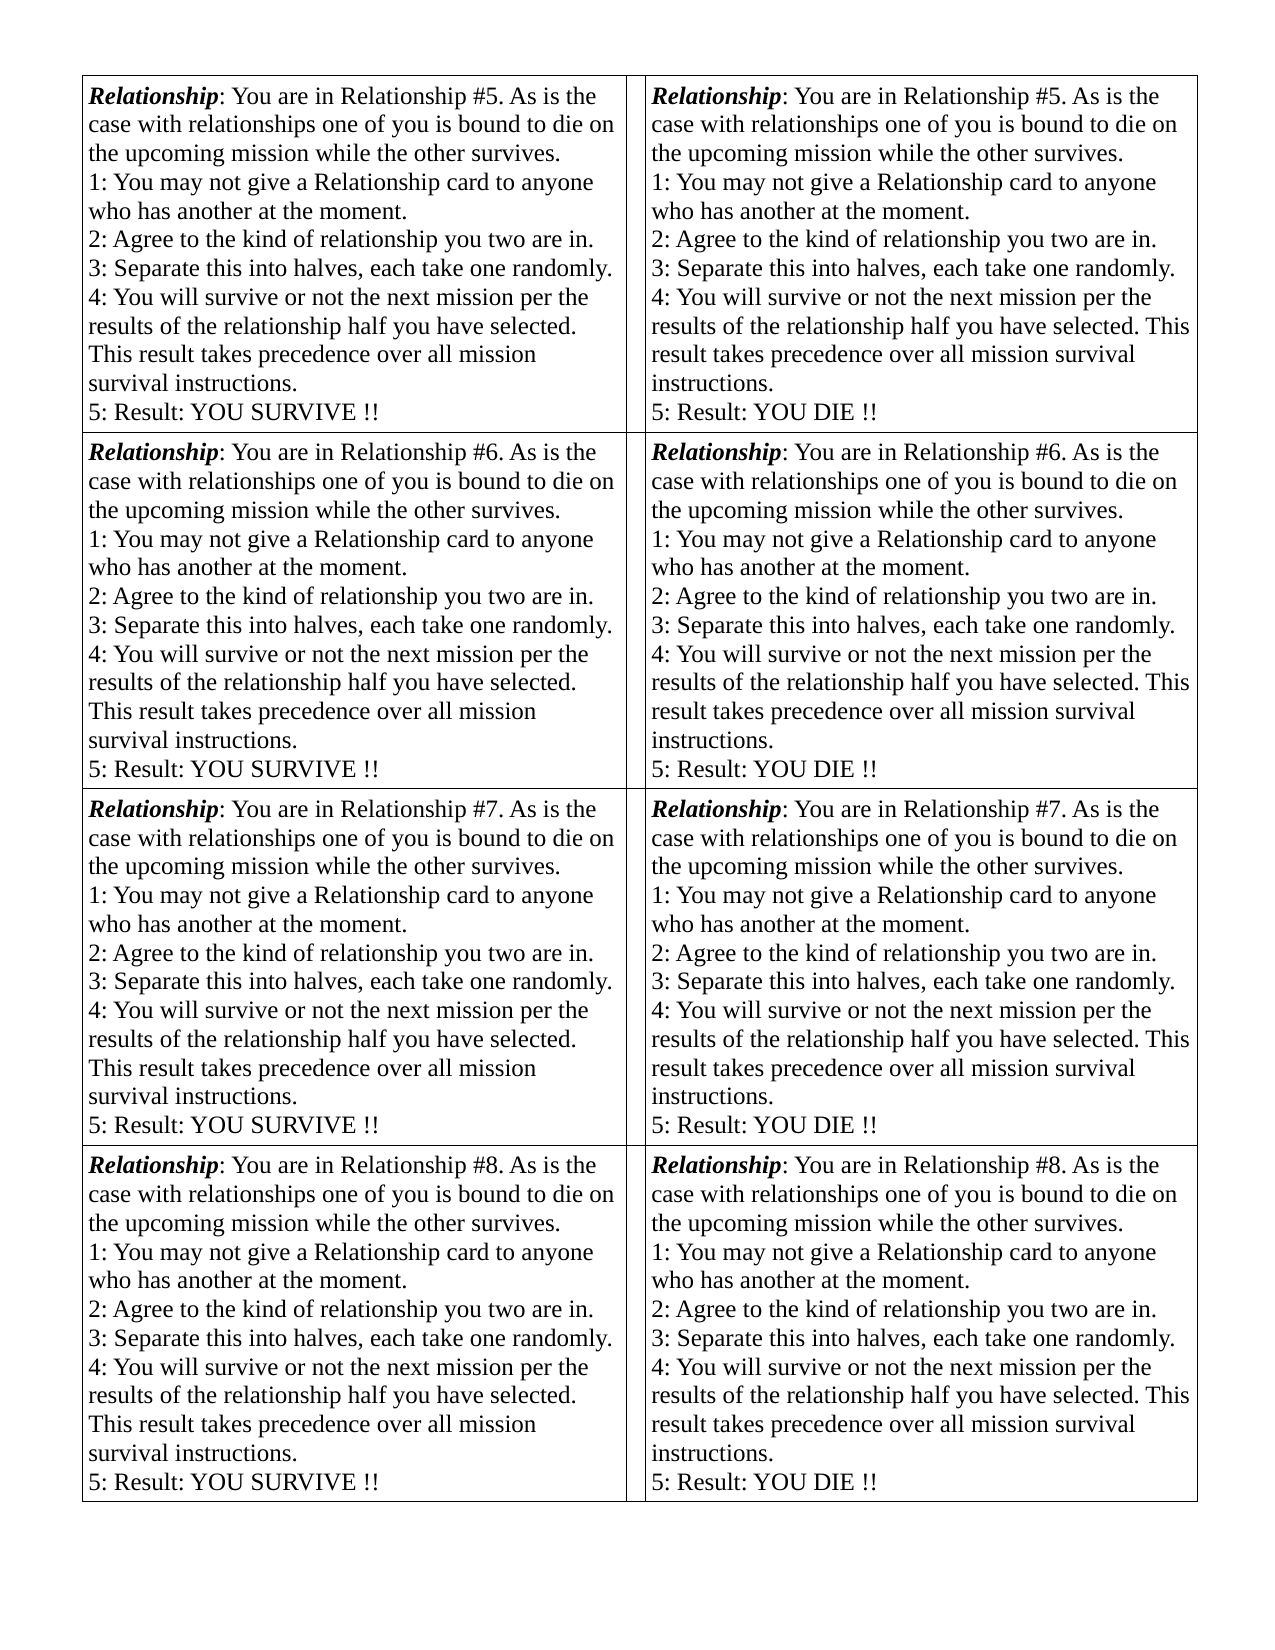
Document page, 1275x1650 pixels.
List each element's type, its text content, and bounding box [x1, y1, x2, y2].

table_cell [627, 433, 645, 788]
table_cell Relationship: You are in Relationship #8. As is the case with relationships one of you is bound to die on the upcoming mission while the other survives. 1: You may not give a Relationship card to anyone who has another at the moment. 2: Agree to the kind of relationship you two are in. 3: Separate this into halves, each take one randomly. 4: You will survive or not the next mission per the results of the relationship half you have selected. This result takes precedence over all mission survival instructions. 5: Result: YOU DIE !! [646, 1146, 1197, 1501]
table_cell Relationship: You are in Relationship #6. As is the case with relationships one of you is bound to die on the upcoming mission while the other survives. 1: You may not give a Relationship card to anyone who has another at the moment. 2: Agree to the kind of relationship you two are in. 3: Separate this into halves, each take one randomly. 4: You will survive or not the next mission per the results of the relationship half you have selected. This result takes precedence over all mission survival instructions. 5: Result: YOU SURVIVE !! [83, 433, 626, 788]
table_cell Relationship: You are in Relationship #5. As is the case with relationships one of you is bound to die on the upcoming mission while the other survives. 1: You may not give a Relationship card to anyone who has another at the moment. 2: Agree to the kind of relationship you two are in. 3: Separate this into halves, each take one randomly. 4: You will survive or not the next mission per the results of the relationship half you have selected. This result takes precedence over all mission survival instructions. 5: Result: YOU DIE !! [646, 76, 1197, 432]
table_cell [627, 1146, 645, 1501]
table_cell Relationship: You are in Relationship #7. As is the case with relationships one of you is bound to die on the upcoming mission while the other survives. 1: You may not give a Relationship card to anyone who has another at the moment. 2: Agree to the kind of relationship you two are in. 3: Separate this into halves, each take one randomly. 4: You will survive or not the next mission per the results of the relationship half you have selected. This result takes precedence over all mission survival instructions. 5: Result: YOU DIE !! [646, 789, 1197, 1145]
table_cell Relationship: You are in Relationship #5. As is the case with relationships one of you is bound to die on the upcoming mission while the other survives. 1: You may not give a Relationship card to anyone who has another at the moment. 2: Agree to the kind of relationship you two are in. 3: Separate this into halves, each take one randomly. 4: You will survive or not the next mission per the results of the relationship half you have selected. This result takes precedence over all mission survival instructions. 5: Result: YOU SURVIVE !! [83, 76, 626, 432]
table_cell Relationship: You are in Relationship #6. As is the case with relationships one of you is bound to die on the upcoming mission while the other survives. 1: You may not give a Relationship card to anyone who has another at the moment. 2: Agree to the kind of relationship you two are in. 3: Separate this into halves, each take one randomly. 4: You will survive or not the next mission per the results of the relationship half you have selected. This result takes precedence over all mission survival instructions. 5: Result: YOU DIE !! [646, 433, 1197, 788]
table_cell Relationship: You are in Relationship #7. As is the case with relationships one of you is bound to die on the upcoming mission while the other survives. 1: You may not give a Relationship card to anyone who has another at the moment. 2: Agree to the kind of relationship you two are in. 3: Separate this into halves, each take one randomly. 4: You will survive or not the next mission per the results of the relationship half you have selected. This result takes precedence over all mission survival instructions. 5: Result: YOU SURVIVE !! [83, 789, 626, 1145]
table_cell [627, 76, 645, 432]
table_cell [627, 789, 645, 1145]
table_cell Relationship: You are in Relationship #8. As is the case with relationships one of you is bound to die on the upcoming mission while the other survives. 1: You may not give a Relationship card to anyone who has another at the moment. 2: Agree to the kind of relationship you two are in. 3: Separate this into halves, each take one randomly. 4: You will survive or not the next mission per the results of the relationship half you have selected. This result takes precedence over all mission survival instructions. 5: Result: YOU SURVIVE !! [83, 1146, 626, 1501]
